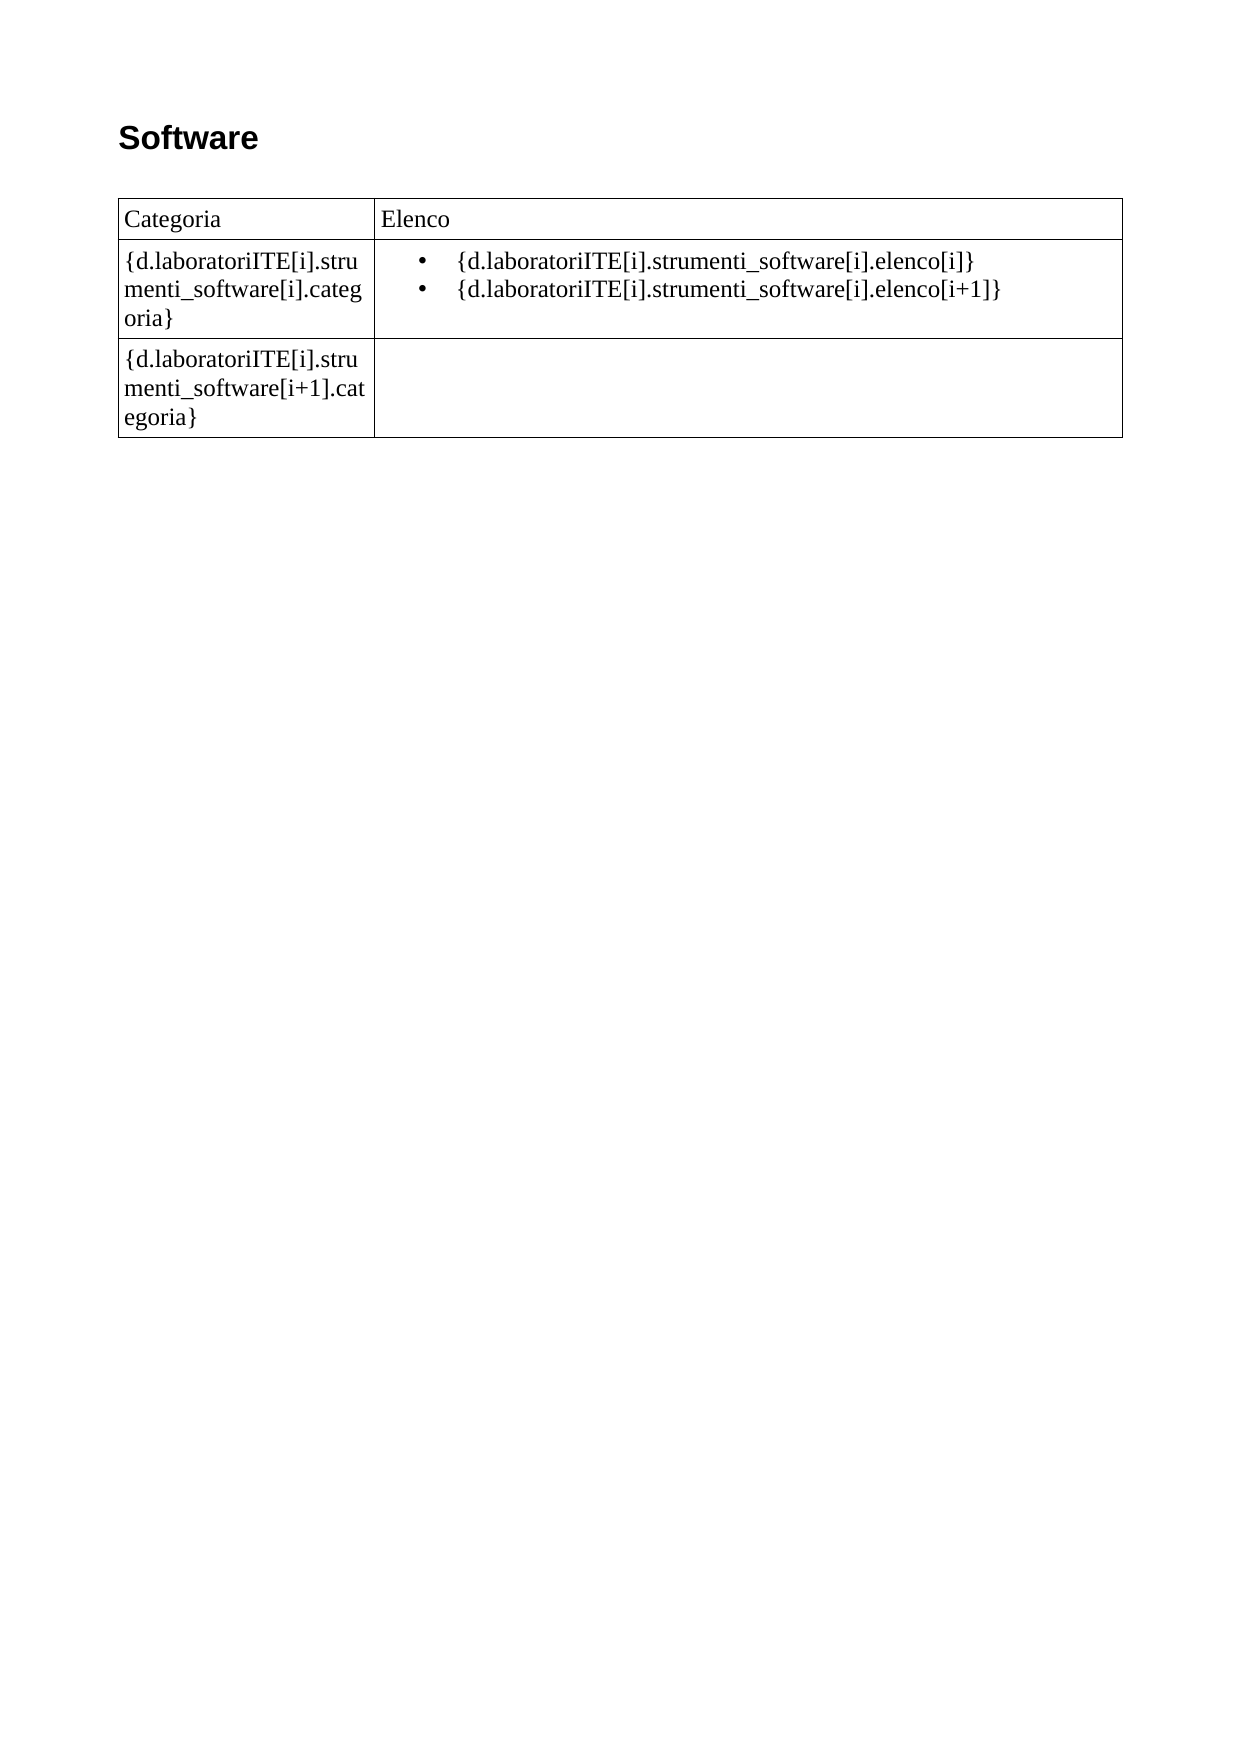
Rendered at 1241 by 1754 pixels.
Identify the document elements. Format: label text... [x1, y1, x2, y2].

table_cell {d.laboratoriITE[i].strumenti_software[i].elenco[i]} {d.laboratoriITE[i].strumenti_software[i].elenco[i+1]} [375, 240, 1122, 338]
subtitle Software [118, 118, 1122, 157]
table_cell {d.laboratoriITE[i].strumenti_software[i+1].categoria} [119, 339, 374, 437]
table_header Categoria [119, 199, 374, 239]
table_cell {d.laboratoriITE[i].strumenti_software[i].categoria} [119, 240, 374, 338]
table_header Elenco [375, 199, 1122, 239]
table_cell [375, 339, 1122, 437]
